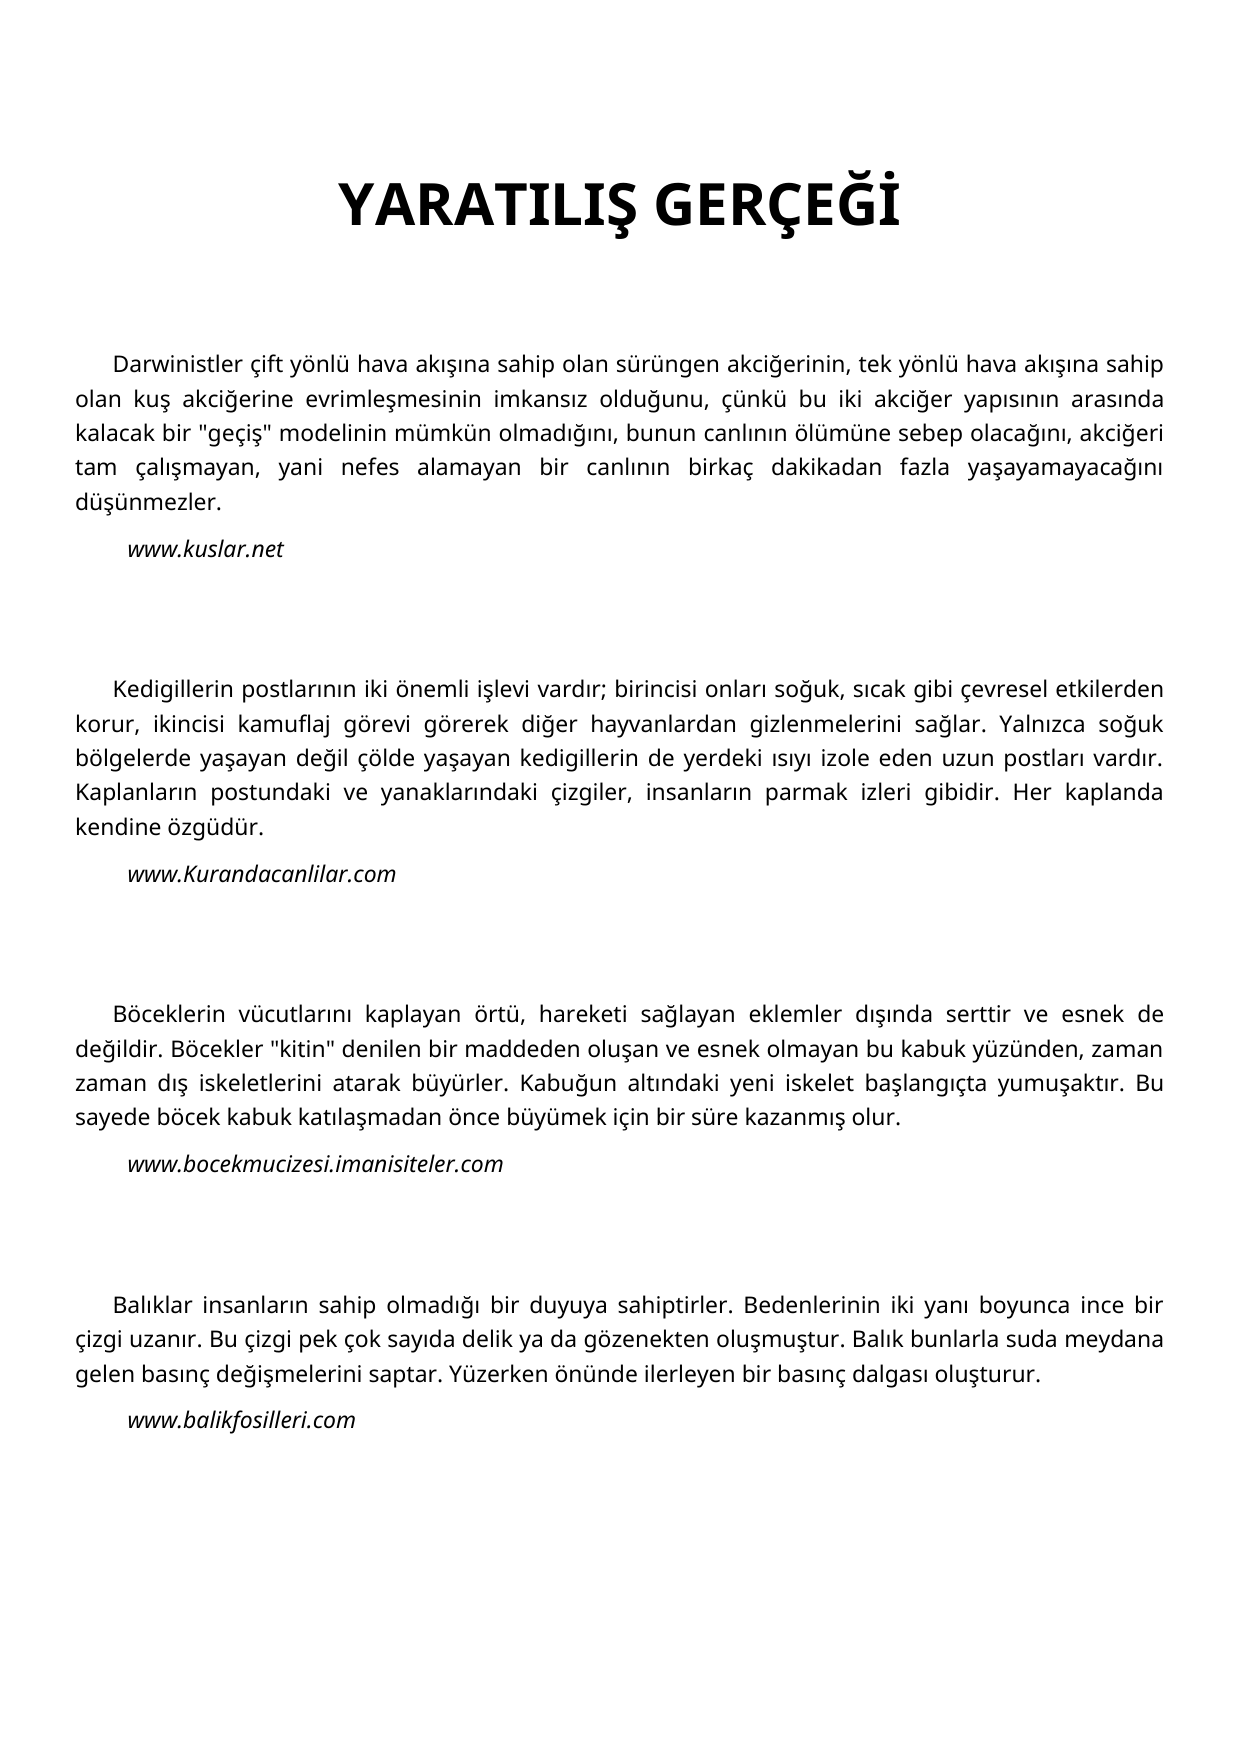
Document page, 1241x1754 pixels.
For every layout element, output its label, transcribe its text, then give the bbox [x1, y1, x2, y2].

text www.Kurandacanlilar.com [127, 858, 1143, 889]
subtitle YARATILIŞ GERÇEĞİ [75, 162, 1165, 242]
text Böceklerin vücutlarını kaplayan örtü, hareketi sağlayan eklemler dışında serttir ve esnek de değildir. Böcekler "kitin" denilen bir maddeden oluşan ve esnek olmayan bu kabuk yüzünden, zaman zaman dış iskeletlerini atarak büyürler. Kabuğun altındaki yeni iskelet başlangıçta yumuşaktır. Bu sayede böcek kabuk katılaşmadan önce büyümek için bir süre kazanmış olur. [75, 998, 1165, 1133]
text www.bocekmucizesi.imanisiteler.com [127, 1148, 1143, 1179]
text www.balikfosilleri.com [127, 1404, 1143, 1436]
text Kedigillerin postlarının iki önemli işlevi vardır; birincisi onları soğuk, sıcak gibi çevresel etkilerden korur, ikincisi kamuflaj görevi görerek diğer hayvanlardan gizlenmelerini sağlar. Yalnızca soğuk bölgelerde yaşayan değil çölde yaşayan kedigillerin de yerdeki ısıyı izole eden uzun postları vardır. Kaplanların postundaki ve yanaklarındaki çizgiler, insanların parmak izleri gibidir. Her kaplanda kendine özgüdür. [75, 673, 1165, 842]
text www.kuslar.net [127, 533, 1143, 564]
text Balıklar insanların sahip olmadığı bir duyuya sahiptirler. Bedenlerinin iki yanı boyunca ince bir çizgi uzanır. Bu çizgi pek çok sayıda delik ya da gözenekten oluşmuştur. Balık bunlarla suda meydana gelen basınç değişmelerini saptar. Yüzerken önünde ilerleyen bir basınç dalgası oluşturur. [75, 1289, 1165, 1389]
text Darwinistler çift yönlü hava akışına sahip olan sürüngen akciğerinin, tek yönlü hava akışına sahip olan kuş akciğerine evrimleşmesinin imkansız olduğunu, çünkü bu iki akciğer yapısının arasında kalacak bir "geçiş" modelinin mümkün olmadığını, bunun canlının ölümüne sebep olacağını, akciğeri tam çalışmayan, yani nefes alamayan bir canlının birkaç dakikadan fazla yaşayamayacağını düşünmezler. [75, 348, 1165, 517]
